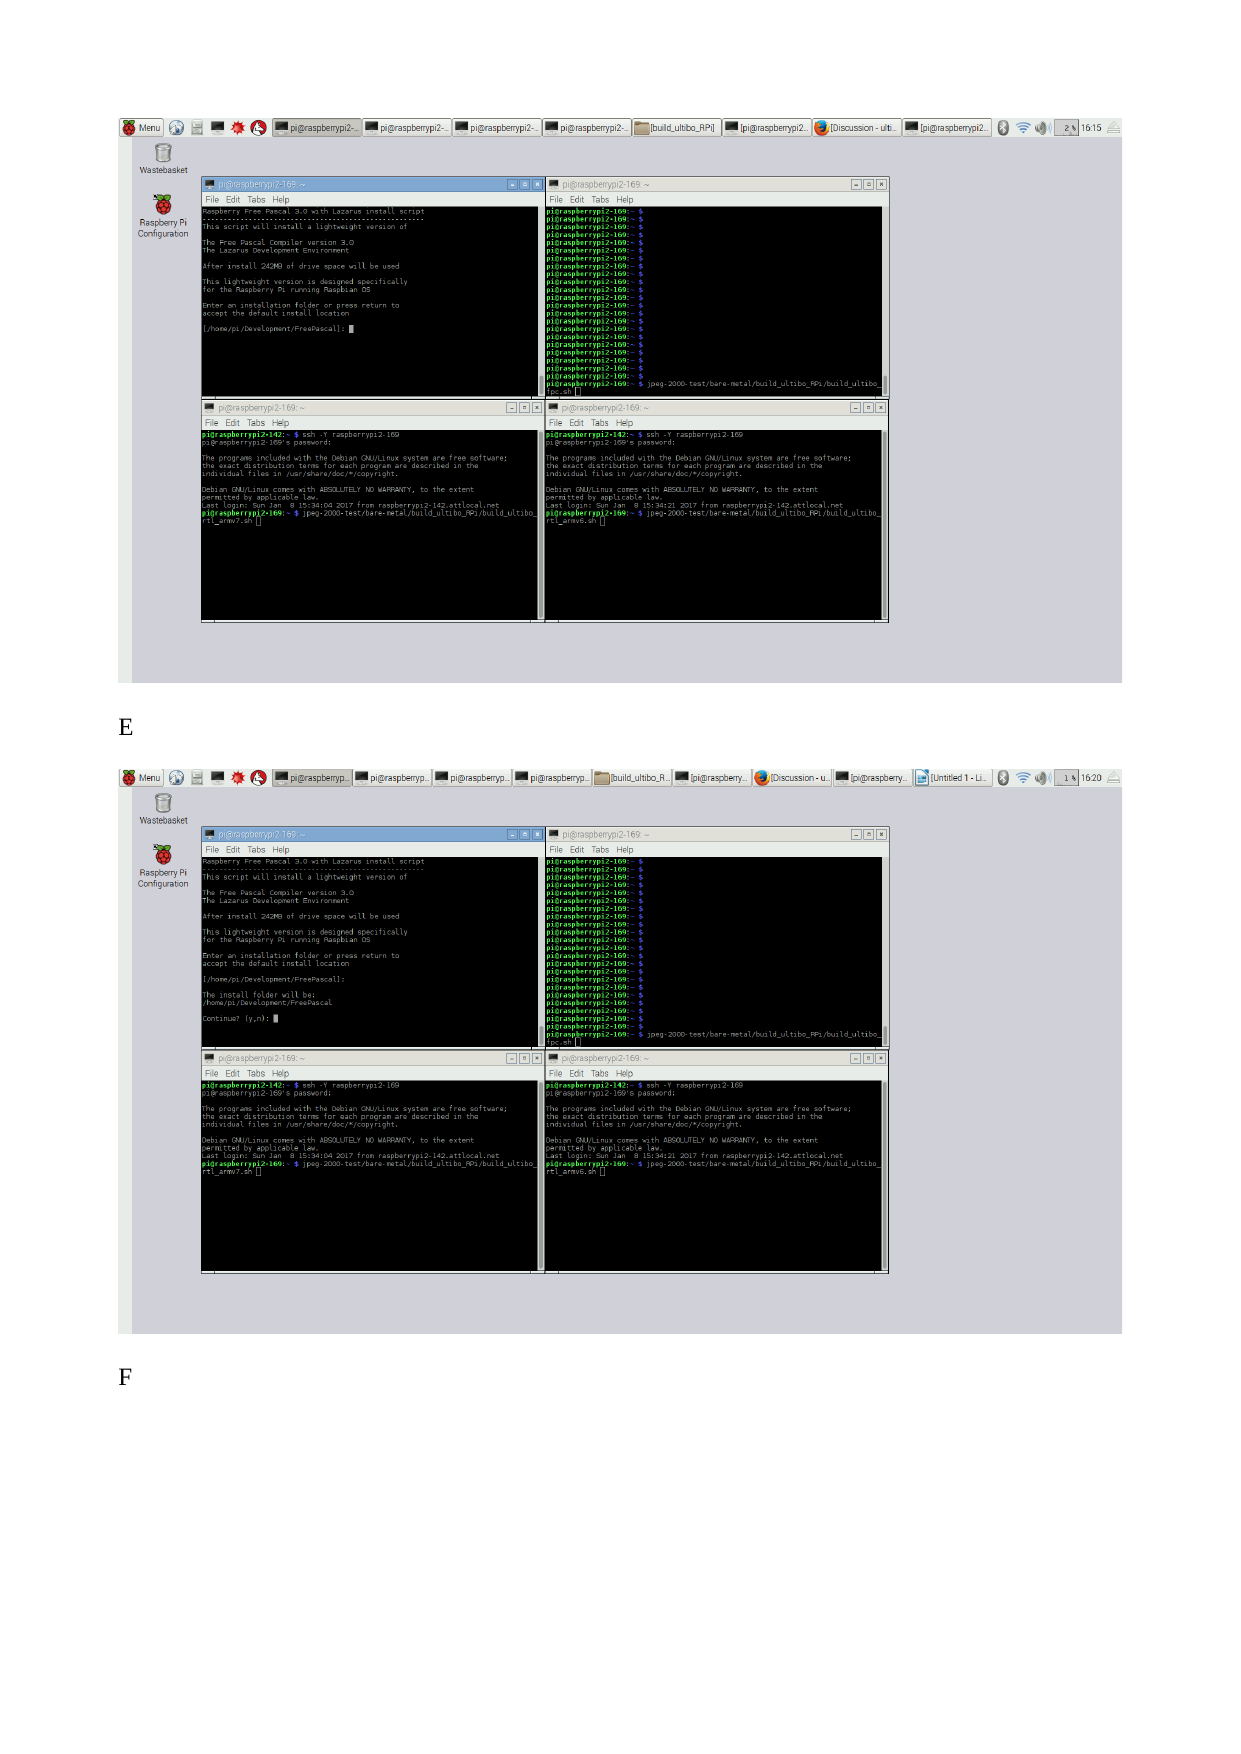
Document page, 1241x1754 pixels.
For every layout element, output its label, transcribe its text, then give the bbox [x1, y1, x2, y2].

picture [118, 769, 1123, 1334]
picture [118, 118, 1123, 683]
text F [118, 1362, 1122, 1391]
text E [118, 712, 1122, 740]
